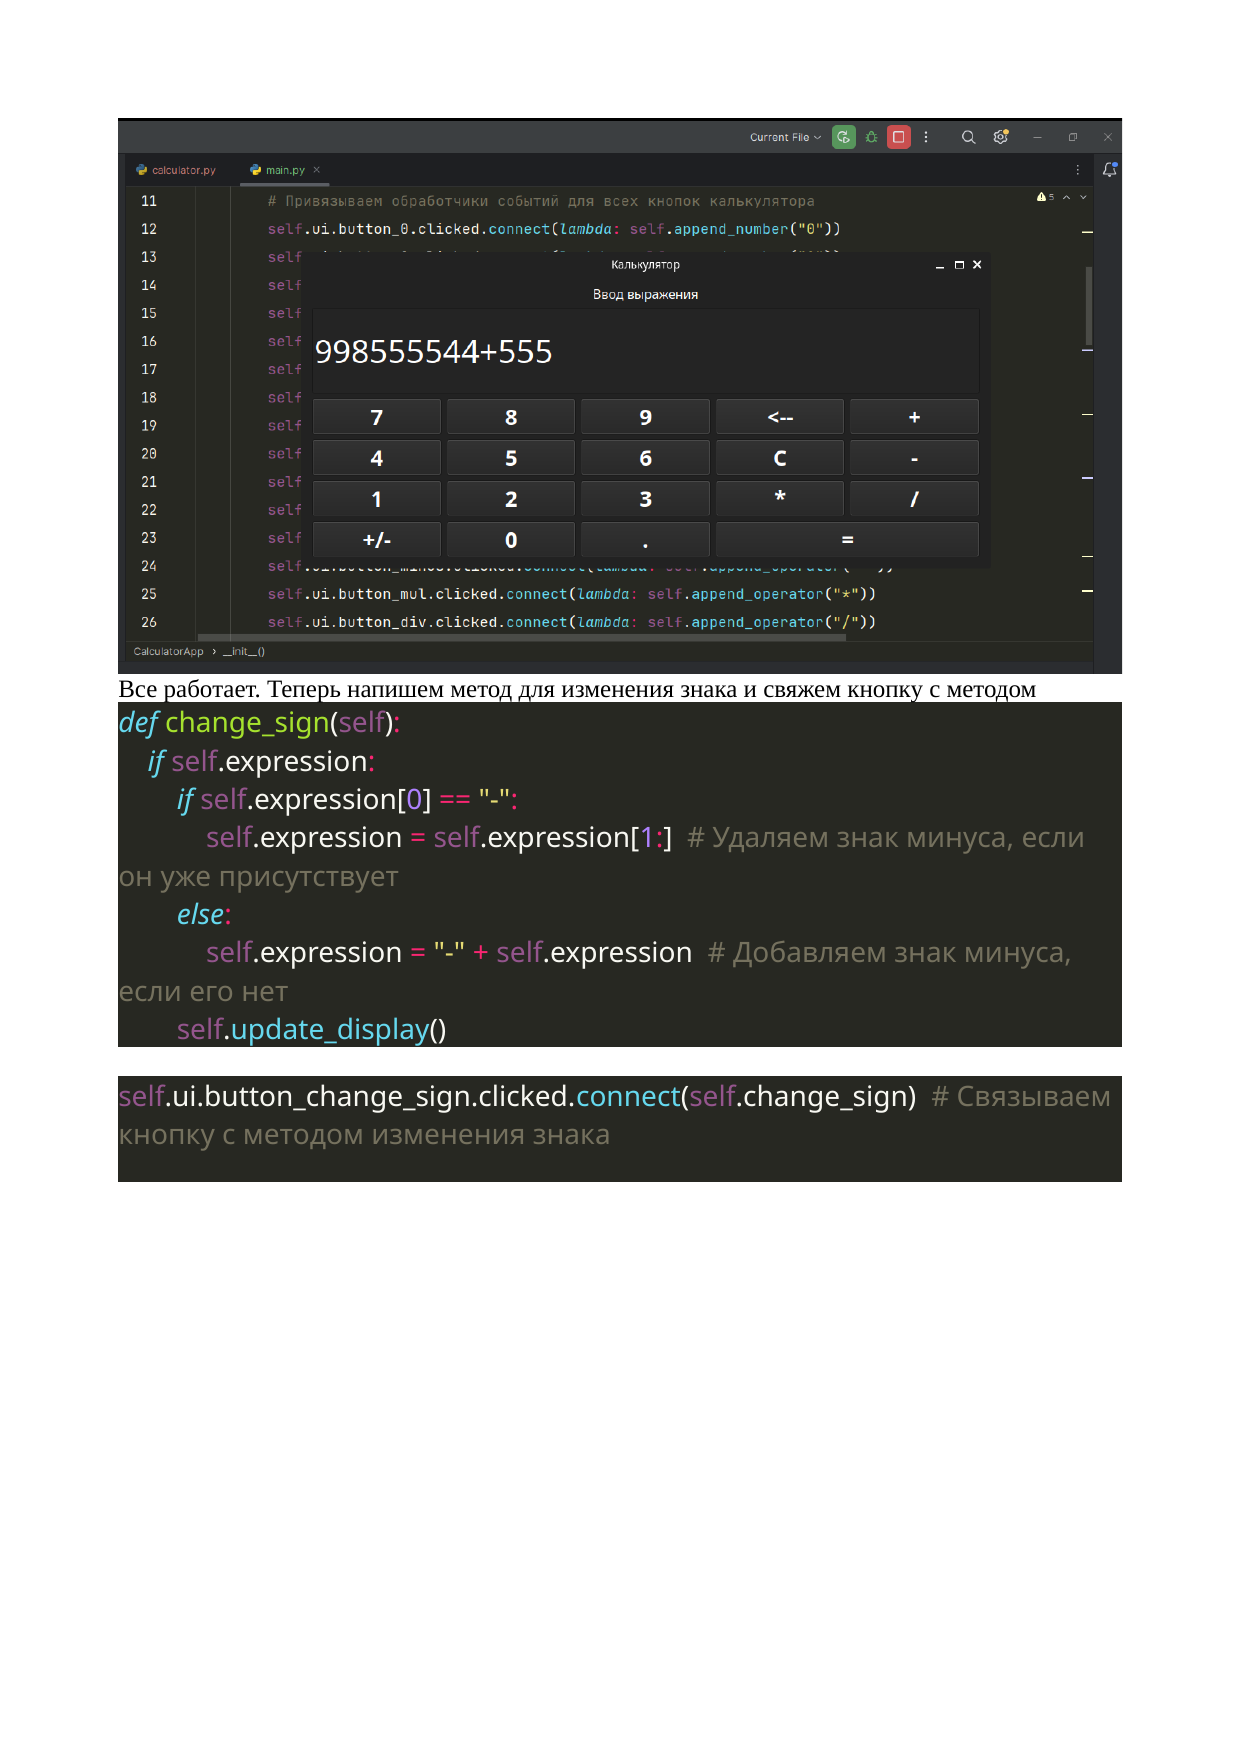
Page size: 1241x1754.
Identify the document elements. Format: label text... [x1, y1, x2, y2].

text self.ui.button_change_sign.clicked.connect(self.change_sign) # Связываем кнопку с методом изменения знака [118, 1076, 1122, 1182]
text def change_sign(self): if self.expression: if self.expression[0] == "-": self.expression = self.expression[1:] # Удаляем знак минуса, если он уже присутствует else: self.expression = "-" + self.expression # Добавляем знак минуса, если его нет self.update_display() [118, 702, 1122, 1047]
text Все работает. Теперь напишем метод для изменения знака и свяжем кнопку с методом [118, 674, 1122, 702]
picture [118, 118, 1123, 674]
